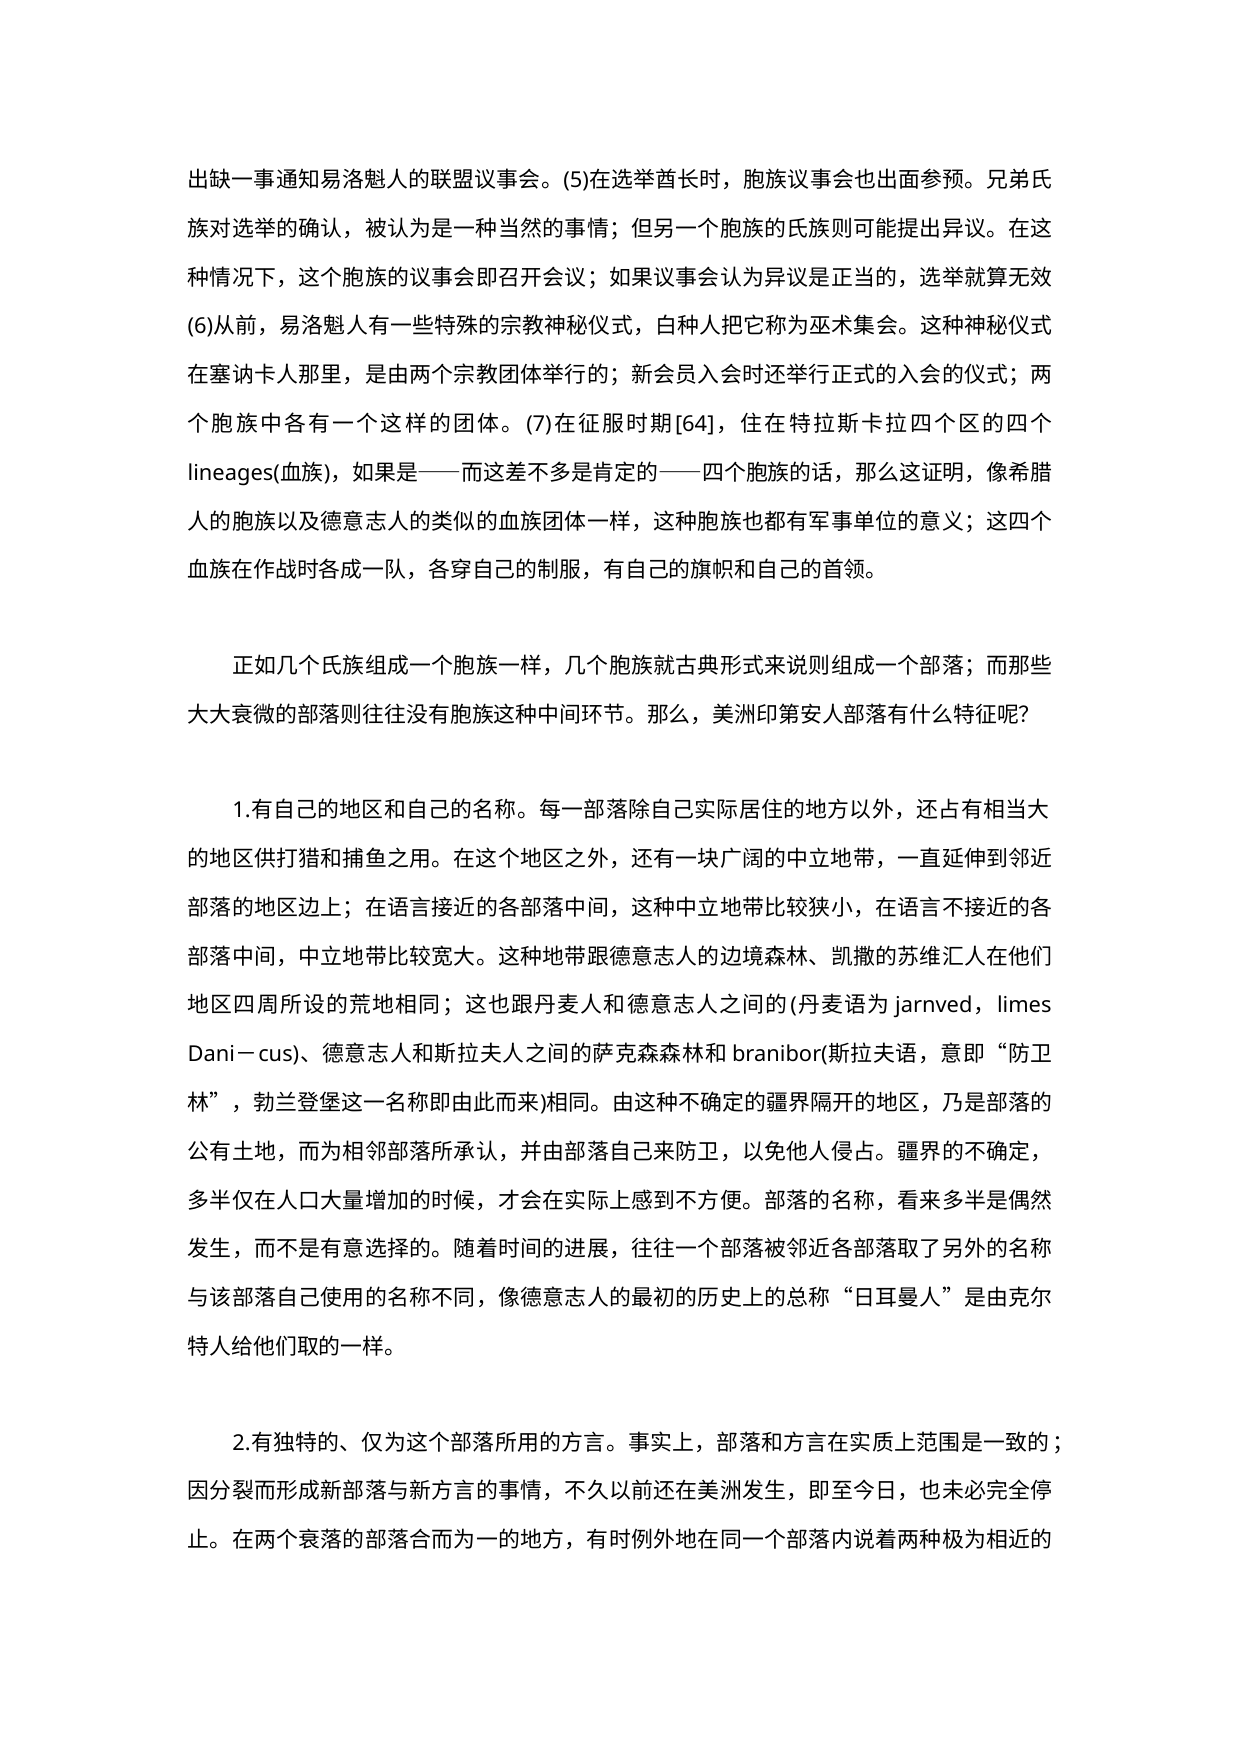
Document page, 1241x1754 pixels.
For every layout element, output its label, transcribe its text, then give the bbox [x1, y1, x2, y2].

text 易洛魁人的胞族的职能，部分地是社会性质的，部分地是宗教性质的。(1)胞族间互相赛球竞技；每一胞族派出自己的优秀球员，其余的人按胞族旁立观看，并以本胞族球员的获胜打赌。(2)在部落议事会上，每个胞族的酋长和军事领袖坐在一起，两个胞族彼此相对，每个发言者都面对各胞族的代表讲话，把他们当作特别的团体。(3)如果部落内发生杀人事件，而行凶者与被害者不属于同一个胞族时，被害者的氏族往往诉诸自己的兄弟氏族；于是这些氏族就举行胞族议事会，把对方胞族作为一个整体进行交涉，使对方胞族也召集自己的议事会，以谋求事件的解决。因此，在这里，胞族又以最初的氏族的资格出现，并且比它派生的较微弱的单个氏族更有获胜的希望。(4)在重要人物死亡时，对方胞族办理安葬和丧礼，而死者胞族的成员则以死者的近亲服丧人资格参与葬仪。酋长死时，对方胞族将出缺一事通知易洛魁人的联盟议事会。(5)在选举酋长时，胞族议事会也出面参预。兄弟氏族对选举的确认，被认为是一种当然的事情；但另一个胞族的氏族则可能提出异议。在这种情况下，这个胞族的议事会即召开会议；如果议事会认为异议是正当的，选举就算无效。(6)从前，易洛魁人有一些特殊的宗教神秘仪式，白种人把它称为巫术集会。这种神秘仪式在塞讷卡人那里，是由两个宗教团体举行的；新会员入会时还举行正式的入会的仪式；两个胞族中各有一个这样的团体。(7)在征服时期[64]，住在特拉斯卡拉四个区的四个lineages(血族)，如果是——而这差不多是肯定的——四个胞族的话，那么这证明，像希腊人的胞族以及德意志人的类似的血族团体一样，这种胞族也都有军事单位的意义；这四个血族在作战时各成一队，各穿自己的制服，有自己的旗帜和自己的首领。 [187, 162, 1053, 584]
text 2.有独特的、仅为这个部落所用的方言。事实上，部落和方言在实质上范围是一致的；因分裂而形成新部落与新方言的事情，不久以前还在美洲发生，即至今日，也未必完全停止。在两个衰落的部落合而为一的地方，有时例外地在同一个部落内说着两种极为相近的方言。美洲各部落的平均人数在2000人以下；但是彻罗基部落却有26000人，这是在合众国说同一方言的数目最多的印第安人。 [187, 1424, 1053, 1554]
text 1.有自己的地区和自己的名称。每一部落除自己实际居住的地方以外，还占有相当大的地区供打猎和捕鱼之用。在这个地区之外，还有一块广阔的中立地带，一直延伸到邻近部落的地区边上；在语言接近的各部落中间，这种中立地带比较狭小，在语言不接近的各部落中间，中立地带比较宽大。这种地带跟德意志人的边境森林、凯撒的苏维汇人在他们地区四周所设的荒地相同；这也跟丹麦人和德意志人之间的(丹麦语为jarnved，limes Dani－cus)、德意志人和斯拉夫人之间的萨克森森林和branibor(斯拉夫语，意即“防卫林”，勃兰登堡这一名称即由此而来)相同。由这种不确定的疆界隔开的地区，乃是部落的公有土地，而为相邻部落所承认，并由部落自己来防卫，以免他人侵占。疆界的不确定，多半仅在人口大量增加的时候，才会在实际上感到不方便。部落的名称，看来多半是偶然发生，而不是有意选择的。随着时间的进展，往往一个部落被邻近各部落取了另外的名称，与该部落自己使用的名称不同，像德意志人的最初的历史上的总称“日耳曼人”是由克尔特人给他们取的一样。 [187, 792, 1053, 1361]
text 正如几个氏族组成一个胞族一样，几个胞族就古典形式来说则组成一个部落；而那些大大衰微的部落则往往没有胞族这种中间环节。那么，美洲印第安人部落有什么特征呢？ [187, 648, 1053, 729]
